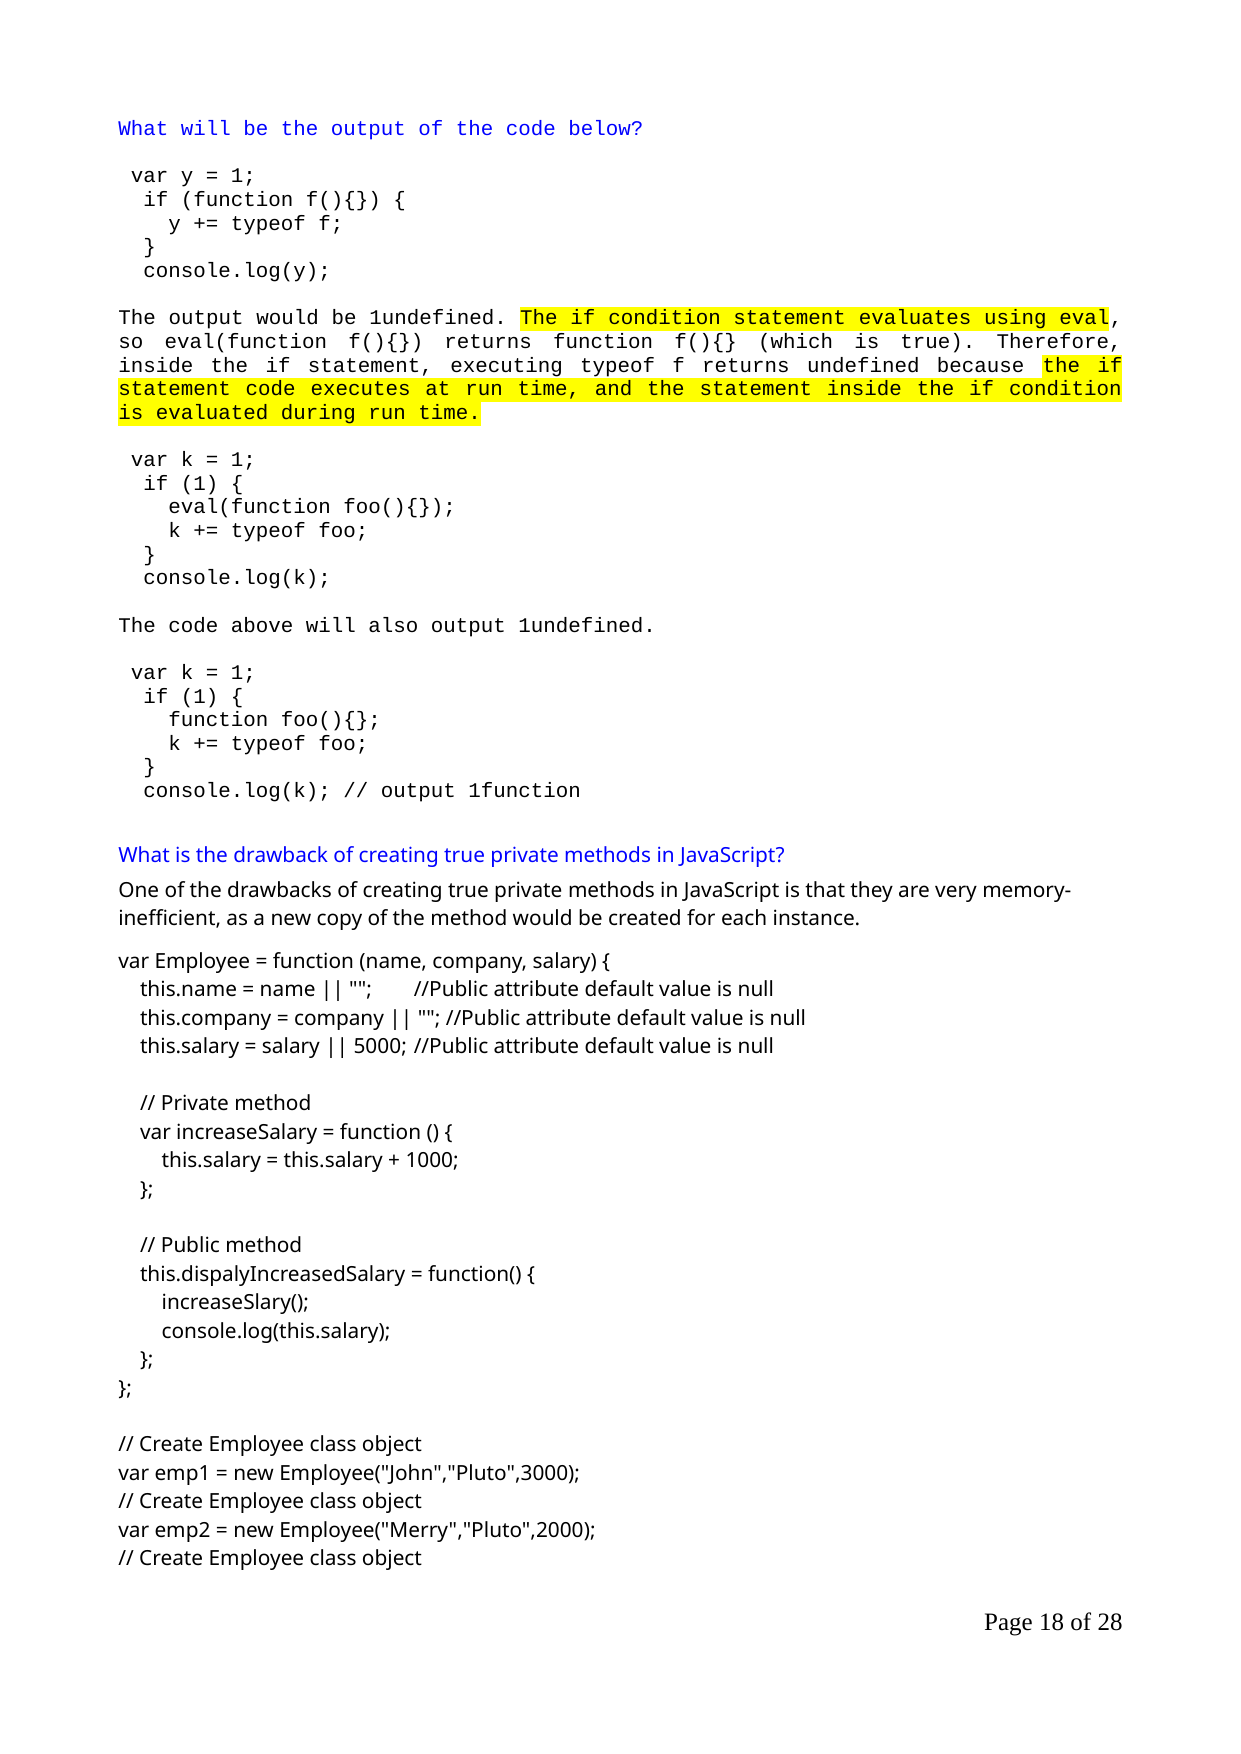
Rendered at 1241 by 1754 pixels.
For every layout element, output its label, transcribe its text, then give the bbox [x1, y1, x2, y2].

text this.salary = this.salary + 1000; [118, 1145, 1122, 1174]
text if (1) { [118, 473, 1122, 496]
text if (function f(){}) { [118, 189, 1122, 213]
text // Public method [118, 1231, 1122, 1259]
text function foo(){}; [118, 709, 1122, 733]
text } [118, 757, 1122, 780]
text this.dispalyIncreasedSalary = function() { [118, 1259, 1122, 1287]
text } [118, 236, 1122, 260]
text this.salary = salary || 5000; //Public attribute default value is null [118, 1031, 1122, 1060]
text // Create Employee class object [118, 1429, 1122, 1458]
text var emp2 = new Employee("Merry","Pluto",2000); [118, 1515, 1122, 1543]
text }; [118, 1174, 1122, 1202]
text console.log(y); [118, 260, 1122, 284]
text } [118, 544, 1122, 567]
text console.log(k); [118, 567, 1122, 591]
subtitle What is the drawback of creating true private methods in JavaScript? [118, 840, 1122, 868]
text }; [118, 1373, 1122, 1401]
text // Create Employee class object [118, 1486, 1122, 1515]
text var increaseSalary = function () { [118, 1117, 1122, 1145]
text var y = 1; [118, 165, 1122, 189]
text // Create Employee class object [118, 1543, 1122, 1572]
text var k = 1; [118, 449, 1122, 473]
text y += typeof f; [118, 213, 1122, 236]
text The code above will also output 1undefined. [118, 615, 1122, 638]
text this.name = name || ""; //Public attribute default value is null [118, 974, 1122, 1003]
text What will be the output of the code below? [118, 118, 1122, 142]
text }; [118, 1344, 1122, 1373]
text The output would be 1undefined. The if condition statement evaluates using eval, so eval(function f(){}) returns function f(){} (which is true). Therefore, inside the if statement, executing typeof f returns undefined because the if statement code executes at run time, and the statement inside the if condition is evaluated during run time. [118, 307, 1122, 426]
text eval(function foo(){}); [118, 496, 1122, 520]
text if (1) { [118, 686, 1122, 709]
text console.log(this.salary); [118, 1316, 1122, 1344]
text var k = 1; [118, 662, 1122, 686]
text One of the drawbacks of creating true private methods in JavaScript is that they are very memory-inefficient, as a new copy of the method would be created for each instance. [118, 875, 1122, 932]
text // Private method [118, 1088, 1122, 1117]
text console.log(k); // output 1function [118, 780, 1122, 804]
text k += typeof foo; [118, 733, 1122, 757]
text this.company = company || ""; //Public attribute default value is null [118, 1003, 1122, 1031]
text k += typeof foo; [118, 520, 1122, 544]
text var emp1 = new Employee("John","Pluto",3000); [118, 1458, 1122, 1486]
text increaseSlary(); [118, 1287, 1122, 1316]
text var Employee = function (name, company, salary) { [118, 946, 1122, 974]
